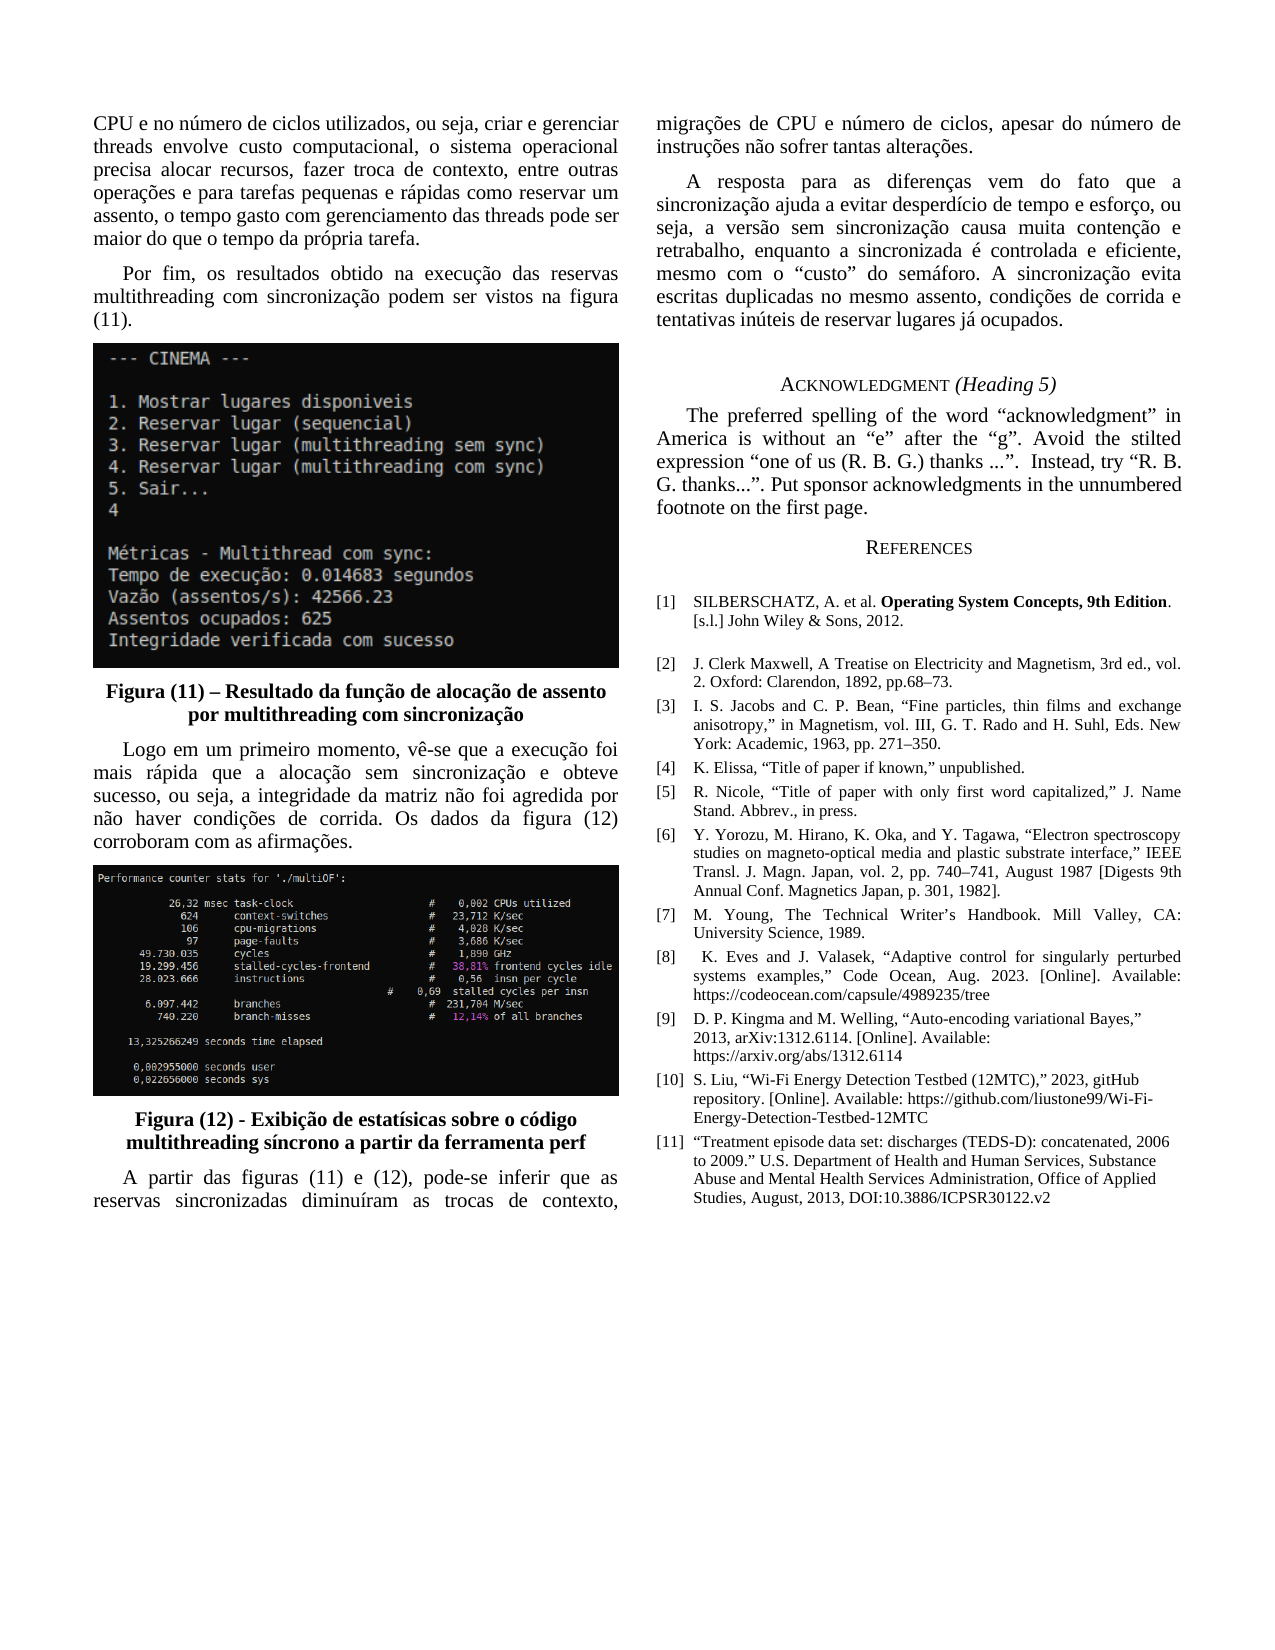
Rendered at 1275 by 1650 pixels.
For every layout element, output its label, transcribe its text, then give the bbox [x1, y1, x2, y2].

list M. Young, The Technical Writer’s Handbook. Mill Valley, CA: University Science, 1989. [656, 905, 1182, 943]
list D. P. Kingma and M. Welling, “Auto-encoding variational Bayes,” 2013, arXiv:1312.6114. [Online]. Available: https://arxiv.org/abs/1312.6114 [656, 1009, 1182, 1066]
list J. Clerk Maxwell, A Treatise on Electricity and Magnetism, 3rd ed., vol. 2. Oxford: Clarendon, 1892, pp.68–73. [656, 654, 1182, 692]
text Por fim, os resultados obtido na execução das reservas multithreading com sincronização podem ser vistos na figura (11). [93, 262, 619, 331]
text CPU e no número de ciclos utilizados, ou seja, criar e gerenciar threads envolve custo computacional, o sistema operacional precisa alocar recursos, fazer troca de contexto, entre outras operações e para tarefas pequenas e rápidas como reservar um assento, o tempo gasto com gerenciamento das threads pode ser maior do que o tempo da própria tarefa. [93, 112, 619, 250]
text Figura (12) - Exibição de estatísicas sobre o código multithreading síncrono a partir da ferramenta perf [93, 1096, 619, 1154]
list K. Eves and J. Valasek, “Adaptive control for singularly perturbed systems examples,” Code Ocean, Aug. 2023. [Online]. Available: https://codeocean.com/capsule/4989235/tree [656, 948, 1182, 1004]
subtitle References [656, 535, 1182, 559]
picture [93, 865, 619, 1096]
list K. Elissa, “Title of paper if known,” unpublished. [656, 758, 1182, 777]
list R. Nicole, “Title of paper with only first word capitalized,” J. Name Stand. Abbrev., in press. [656, 782, 1182, 820]
list “Treatment episode data set: discharges (TEDS-D): concatenated, 2006 to 2009.” U.S. Department of Health and Human Services, Substance Abuse and Mental Health Services Administration, Office of Applied Studies, August, 2013, DOI:10.3886/ICPSR30122.v2 [656, 1132, 1182, 1207]
picture [93, 343, 619, 668]
text A partir das figuras (11) e (12), pode-se inferir que as reservas sincronizadas diminuíram as trocas de contexto, [93, 1166, 619, 1212]
text The preferred spelling of the word “acknowledgment” in America is without an “e” after the “g”. Avoid the stilted expression “one of us (R. B. G.) thanks ...”. Instead, try “R. B. G. thanks...”. Put sponsor acknowledgments in the unnumbered footnote on the first page. [656, 404, 1182, 519]
list Y. Yorozu, M. Hirano, K. Oka, and Y. Tagawa, “Electron spectroscopy studies on magneto-optical media and plastic substrate interface,” IEEE Transl. J. Magn. Japan, vol. 2, pp. 740–741, August 1987 [Digests 9th Annual Conf. Magnetics Japan, p. 301, 1982]. [656, 825, 1182, 900]
text Figura (11) – Resultado da função de alocação de assento por multithreading com sincronização [93, 668, 619, 726]
list S. Liu, “Wi-Fi Energy Detection Testbed (12MTC),” 2023, gitHub repository. [Online]. Available: https://github.com/liustone99/Wi-Fi-Energy-Detection-Testbed-12MTC [656, 1071, 1182, 1127]
subtitle Acknowledgment (Heading 5) [656, 348, 1182, 396]
text migrações de CPU e número de ciclos, apesar do número de instruções não sofrer tantas alterações. [656, 112, 1182, 158]
list I. S. Jacobs and C. P. Bean, “Fine particles, thin films and exchange anisotropy,” in Magnetism, vol. III, G. T. Rado and H. Suhl, Eds. New York: Academic, 1963, pp. 271–350. [656, 697, 1182, 753]
text Logo em um primeiro momento, vê-se que a execução foi mais rápida que a alocação sem sincronização e obteve sucesso, ou seja, a integridade da matriz não foi agredida por não haver condições de corrida. Os dados da figura (12) corroboram com as afirmações. [93, 738, 619, 853]
text A resposta para as diferenças vem do fato que a sincronização ajuda a evitar desperdício de tempo e esforço, ou seja, a versão sem sincronização causa muita contenção e retrabalho, enquanto a sincronizada é controlada e eficiente, mesmo com o “custo” do semáforo. A sincronização evita escritas duplicadas no mesmo assento, condições de corrida e tentativas inúteis de reservar lugares já ocupados. [656, 171, 1182, 331]
list SILBERSCHATZ, A. et al. Operating System Concepts, 9th Edition. [s.l.] John Wiley & Sons, 2012. [656, 592, 1182, 630]
